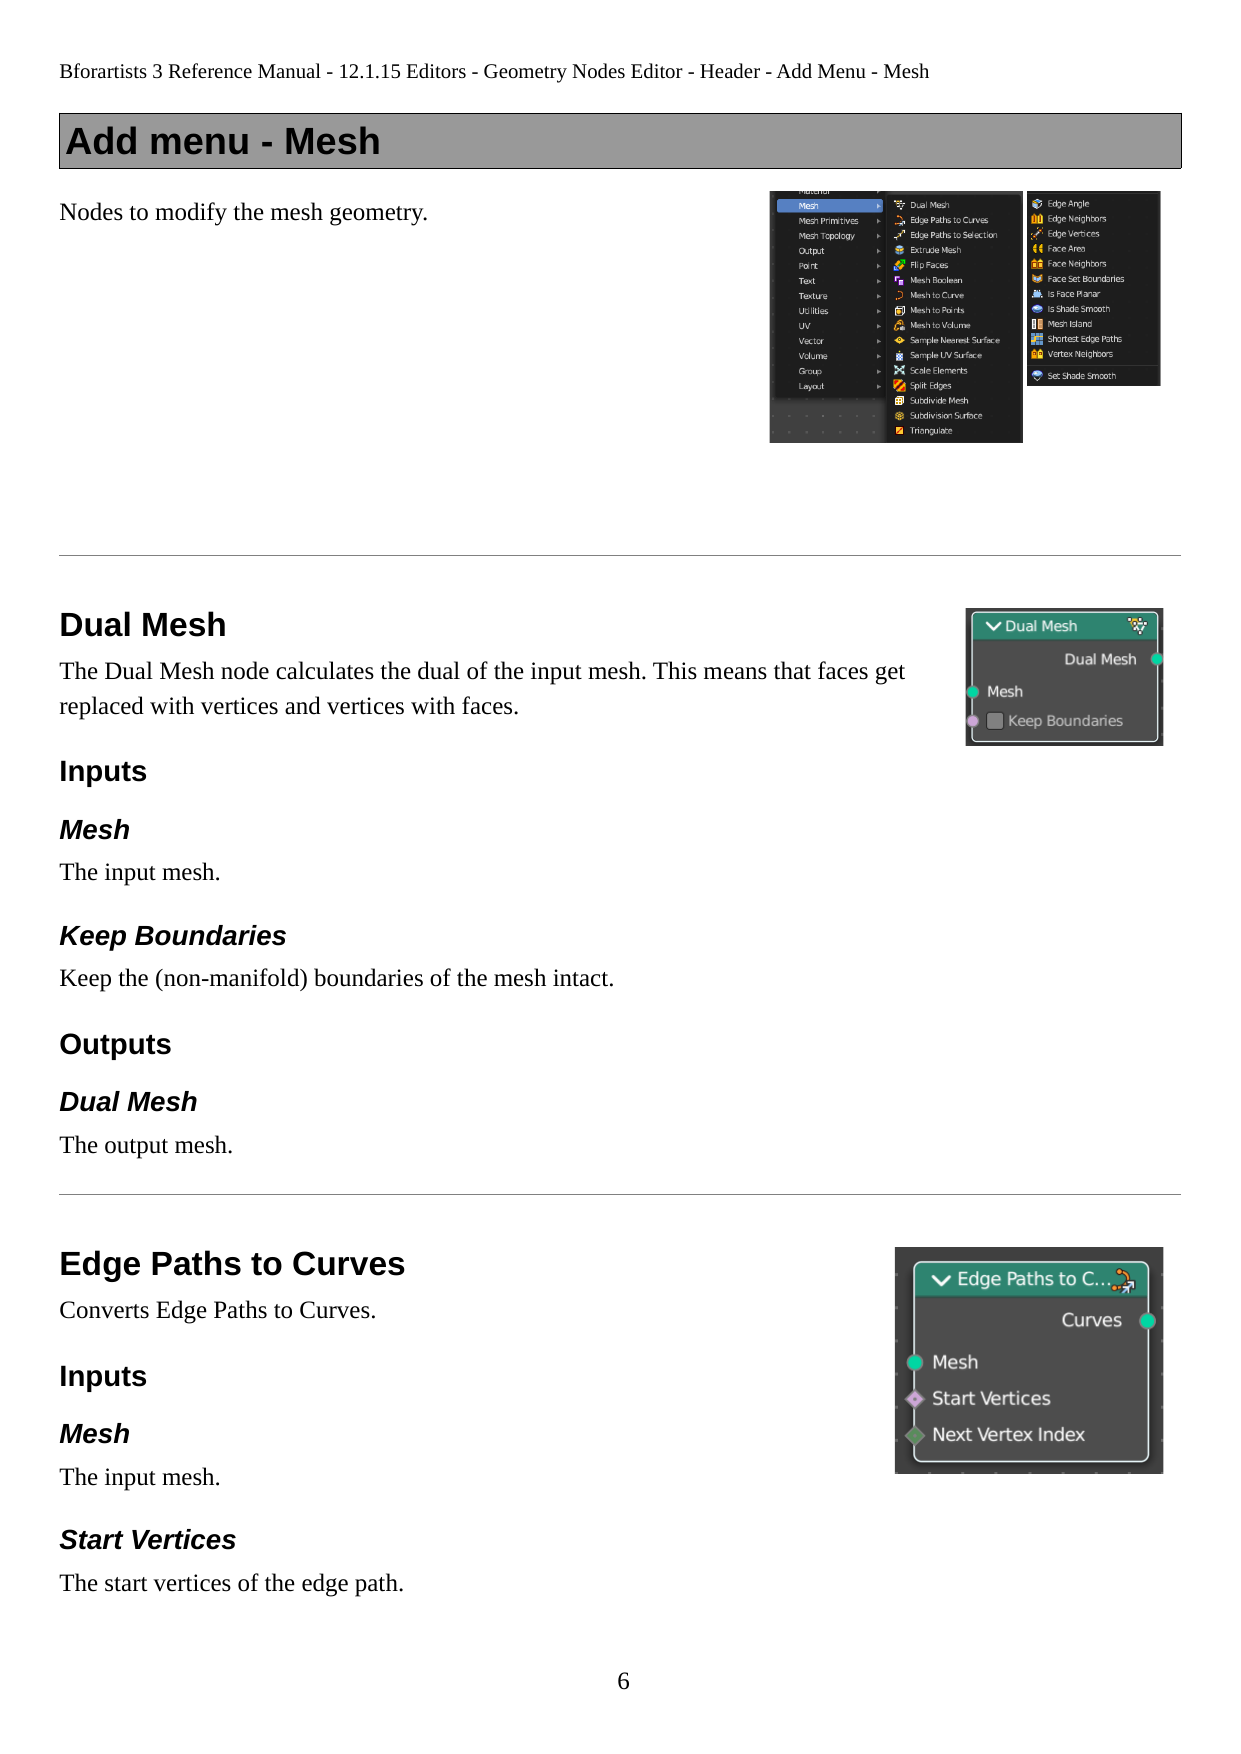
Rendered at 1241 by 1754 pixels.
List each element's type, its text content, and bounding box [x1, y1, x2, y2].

subtitle [1164, 1418, 1181, 1450]
subtitle Edge Paths to Curves [59, 1244, 1181, 1283]
text The start vertices of the edge path. [59, 1568, 1181, 1597]
subtitle Inputs [59, 1359, 894, 1393]
subtitle Dual Mesh [59, 1086, 1181, 1118]
subtitle Outputs [59, 1027, 1181, 1061]
picture [769, 191, 1164, 443]
picture [894, 1247, 1164, 1474]
subtitle Keep Boundaries [59, 919, 1181, 951]
text The input mesh. [59, 1462, 1181, 1491]
text Keep the (non-manifold) boundaries of the mesh intact. [59, 963, 1181, 992]
subtitle Start Vertices [59, 1524, 1181, 1556]
subtitle Mesh [59, 1418, 894, 1450]
subtitle Mesh [59, 813, 1181, 845]
subtitle Dual Mesh [59, 605, 1181, 644]
subtitle [1164, 1359, 1181, 1393]
text Converts Edge Paths to Curves. [59, 1295, 894, 1324]
text The input mesh. [59, 857, 1181, 886]
text Nodes to modify the mesh geometry. [59, 197, 769, 225]
subtitle Inputs [59, 754, 1181, 788]
text The Dual Mesh node calculates the dual of the input mesh. This means that faces get replaced with vertices and vertices with faces. [59, 656, 965, 719]
picture [965, 608, 1164, 746]
table_header Add menu - Mesh [60, 114, 1181, 168]
text The output mesh. [59, 1130, 1181, 1159]
